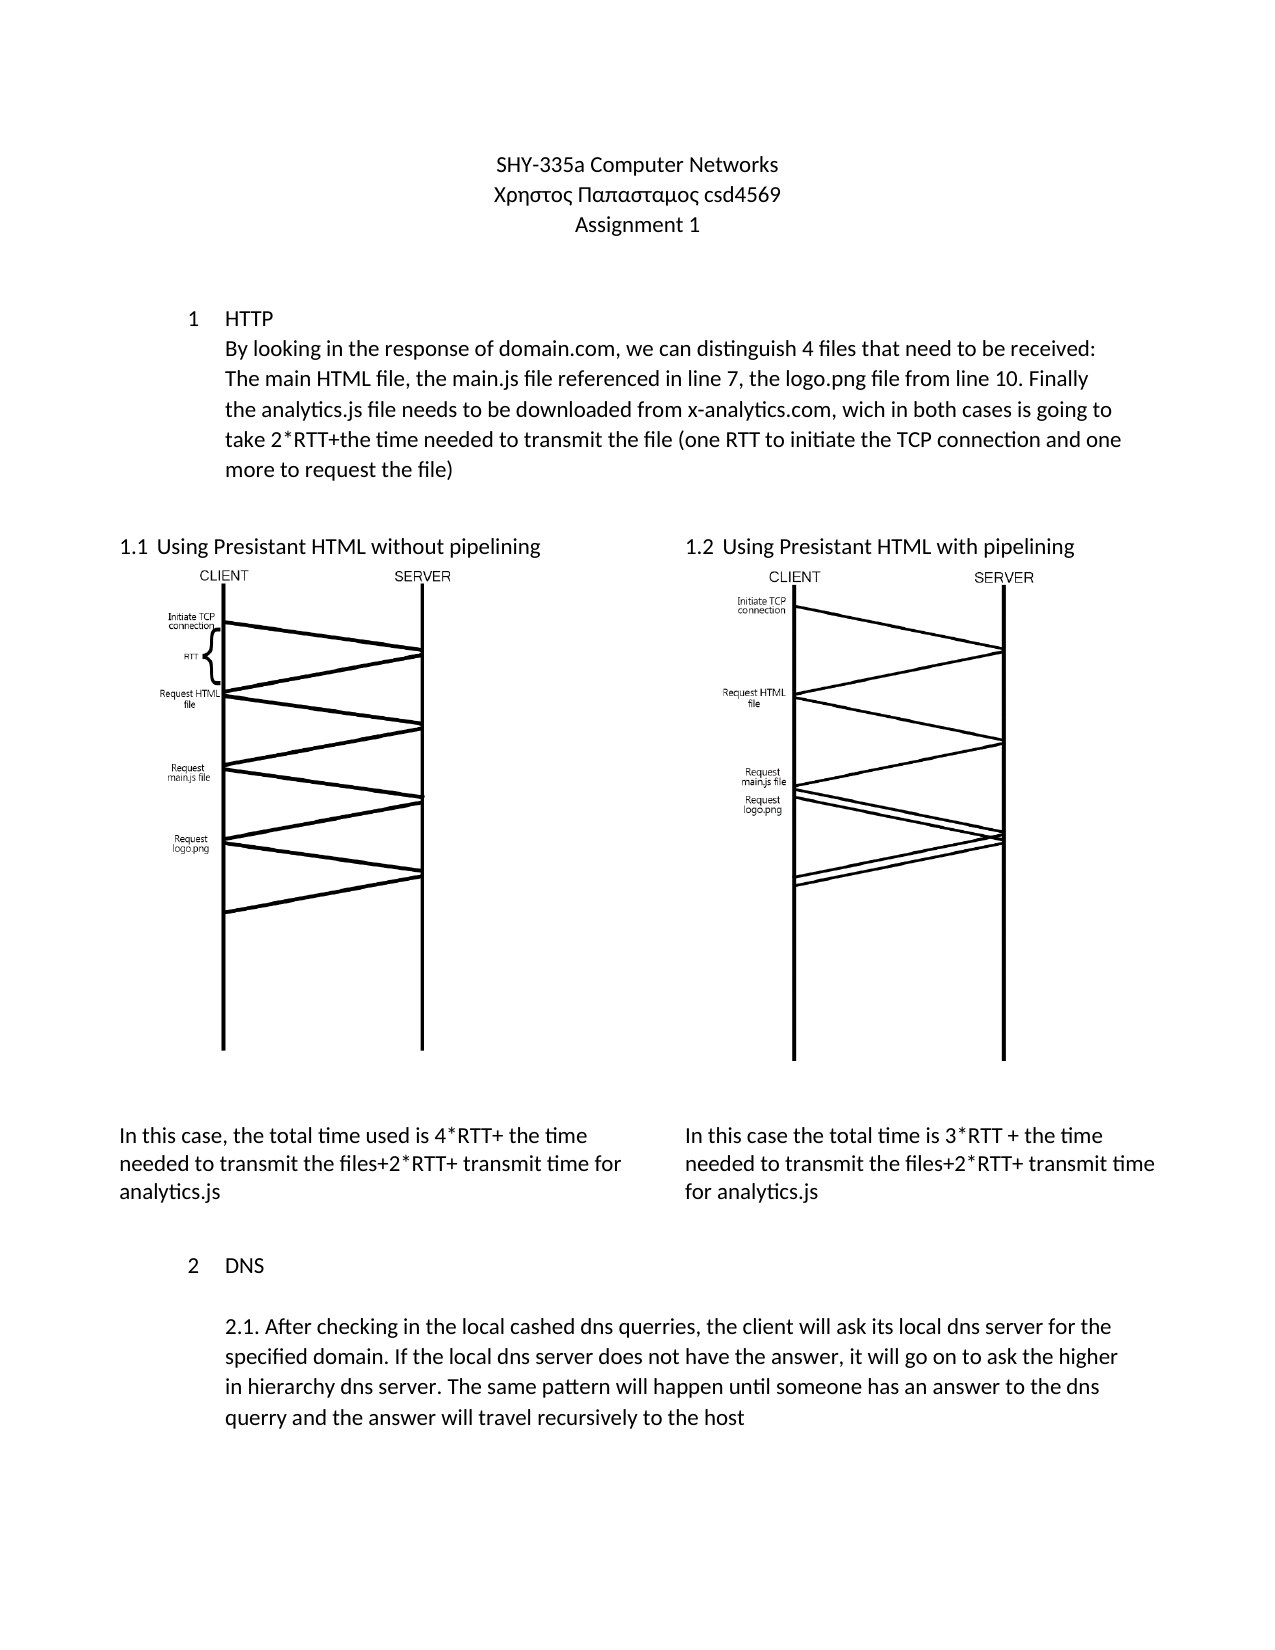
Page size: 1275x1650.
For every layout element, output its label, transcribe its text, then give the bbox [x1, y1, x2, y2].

table_header Using Presistant HTML with pipelining In this case the total time is 3*RTT + the time needed to transmit the files+2*RTT+ transmit time for analytics.js [674, 532, 1177, 1205]
picture [156, 560, 471, 1080]
list DNS [187, 1252, 1125, 1280]
list HTTP [187, 304, 1125, 332]
list 2.1. After checking in the local cashed dns querries, the client will ask its local dns server for the specified domain. If the local dns server does not have the answer, it will go on to ask the higher in hierarchy dns server. The same pattern will happen until someone has an answer to the dns querry and the answer will travel recursively to the host [187, 1312, 1125, 1431]
picture [723, 561, 1055, 1091]
table_header Using Presistant HTML without pipelining In this case, the total time used is 4*RTT+ the time needed to transmit the files+2*RTT+ transmit time for analytics.js [108, 532, 673, 1205]
list By looking in the response of domain.com, we can distinguish 4 files that need to be received: The main HTML file, the main.js file referenced in line 7, the logo.png file from line 10. Finally the analytics.js file needs to be downloaded from x-analytics.com, wich in both cases is going to take 2*RTT+the time needed to transmit the file (one RTT to initiate the TCP connection and one more to request the file) [225, 334, 1125, 483]
text SHY-335a Computer Networks Χρηστος Παπασταμος csd4569 Assignment 1 [150, 150, 1125, 238]
